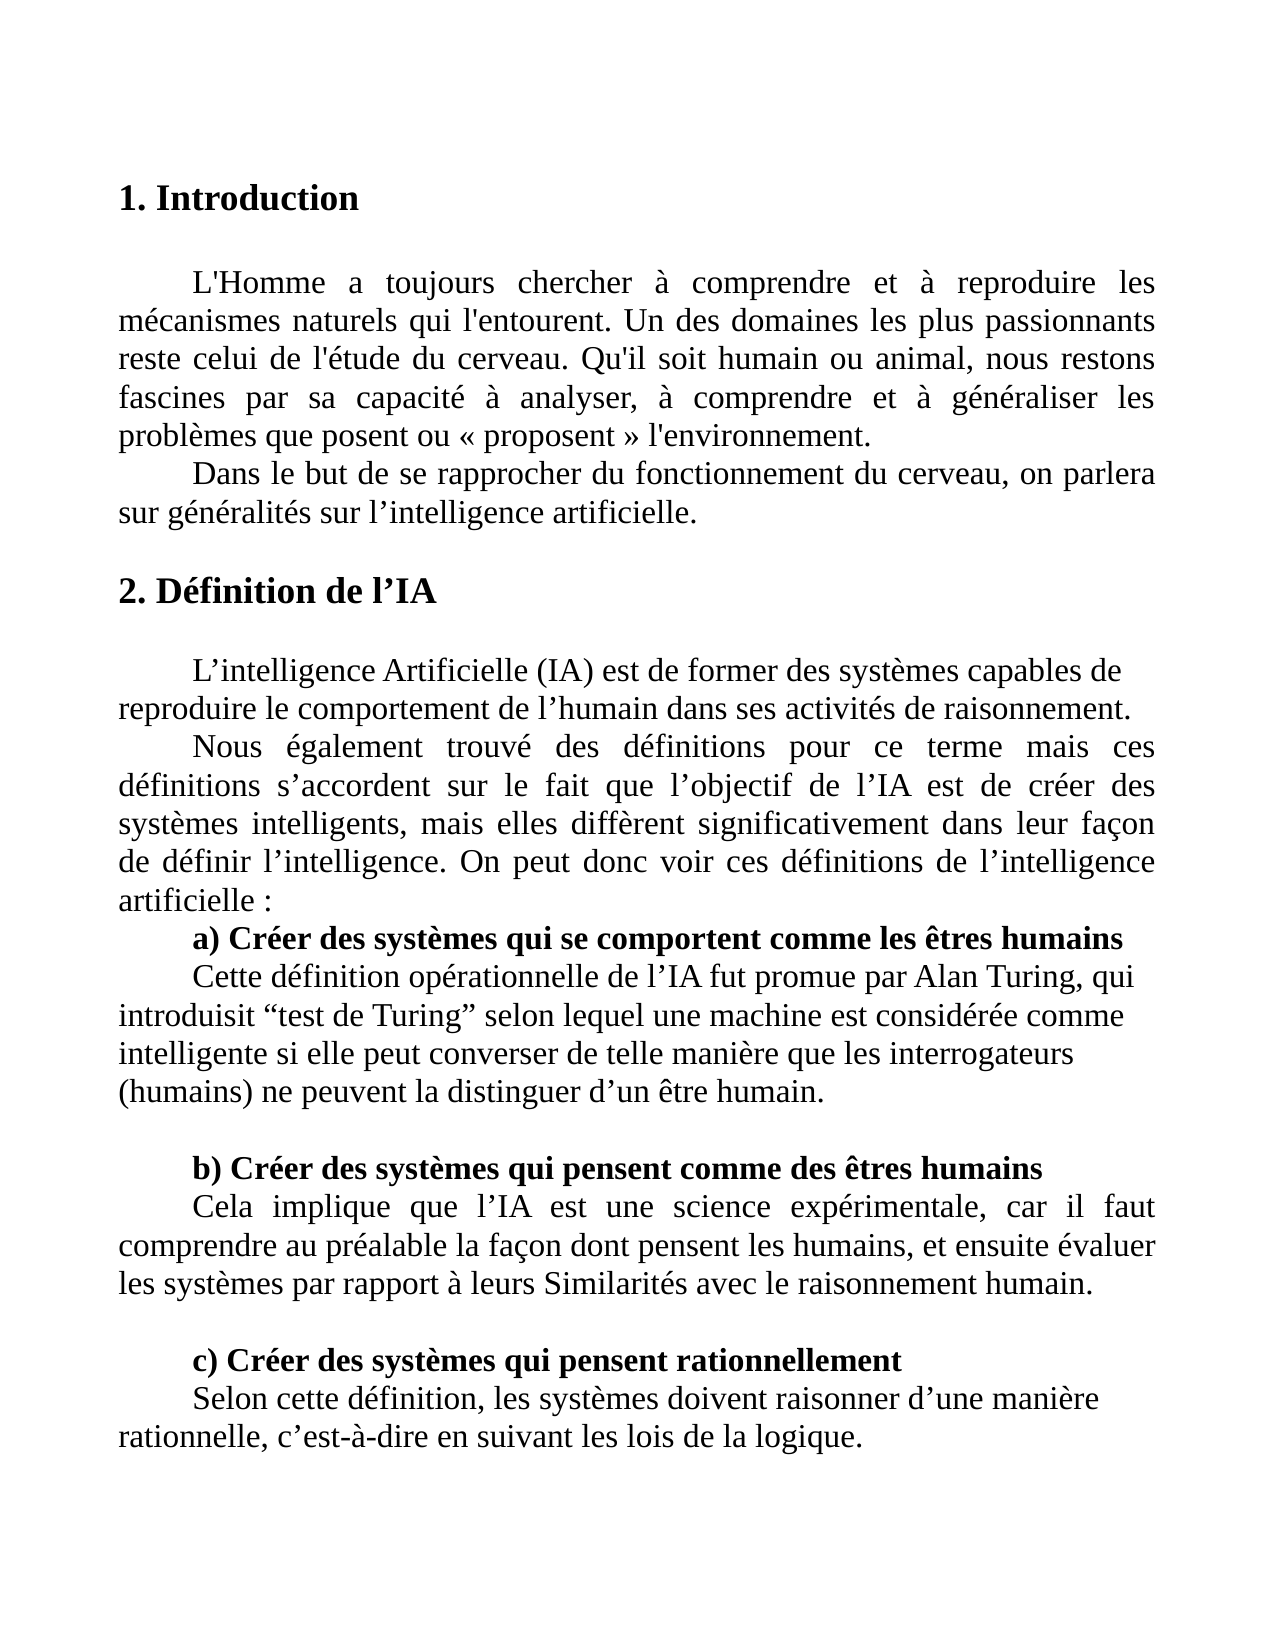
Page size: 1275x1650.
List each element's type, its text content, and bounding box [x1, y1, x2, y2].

text (humains) ne peuvent la distinguer d’un être humain. [118, 1072, 1157, 1110]
text b) Créer des systèmes qui pensent comme des êtres humains [118, 1148, 1157, 1187]
text Nous également trouvé des définitions pour ce terme mais ces définitions s’accordent sur le fait que l’objectif de l’IA est de créer des systèmes intelligents, mais elles diffèrent significativement dans leur façon de définir l’intelligence. On peut donc voir ces définitions de l’intelligence artificielle : [118, 727, 1157, 918]
text a) Créer des systèmes qui se comportent comme les êtres humains [118, 918, 1157, 957]
text L'Homme a toujours chercher à comprendre et à reproduire les mécanismes naturels qui l'entourent. Un des domaines les plus passionnants reste celui de l'étude du cerveau. Qu'il soit humain ou animal, nous restons fascines par sa capacité à analyser, à comprendre et à généraliser les problèmes que posent ou « proposent » l'environnement. [118, 262, 1157, 453]
text 2. Définition de l’IA [118, 568, 1157, 612]
text L’intelligence Artificielle (IA) est de former des systèmes capables de [118, 650, 1157, 688]
text 1. Introduction [118, 176, 1157, 219]
text Dans le but de se rapprocher du fonctionnement du cerveau, on parlera sur généralités sur l’intelligence artificielle. [118, 453, 1157, 530]
text introduisit “test de Turing” selon lequel une machine est considérée comme [118, 995, 1157, 1033]
text reproduire le comportement de l’humain dans ses activités de raisonnement. [118, 688, 1157, 727]
text Selon cette définition, les systèmes doivent raisonner d’une manière [118, 1378, 1157, 1417]
text rationnelle, c’est-à-dire en suivant les lois de la logique. [118, 1417, 1157, 1455]
text c) Créer des systèmes qui pensent rationnellement [118, 1340, 1157, 1378]
text intelligente si elle peut converser de telle manière que les interrogateurs [118, 1033, 1157, 1072]
text Cette définition opérationnelle de l’IA fut promue par Alan Turing, qui [118, 957, 1157, 995]
text Cela implique que l’IA est une science expérimentale, car il faut comprendre au préalable la façon dont pensent les humains, et ensuite évaluer les systèmes par rapport à leurs Similarités avec le raisonnement humain. [118, 1187, 1157, 1302]
